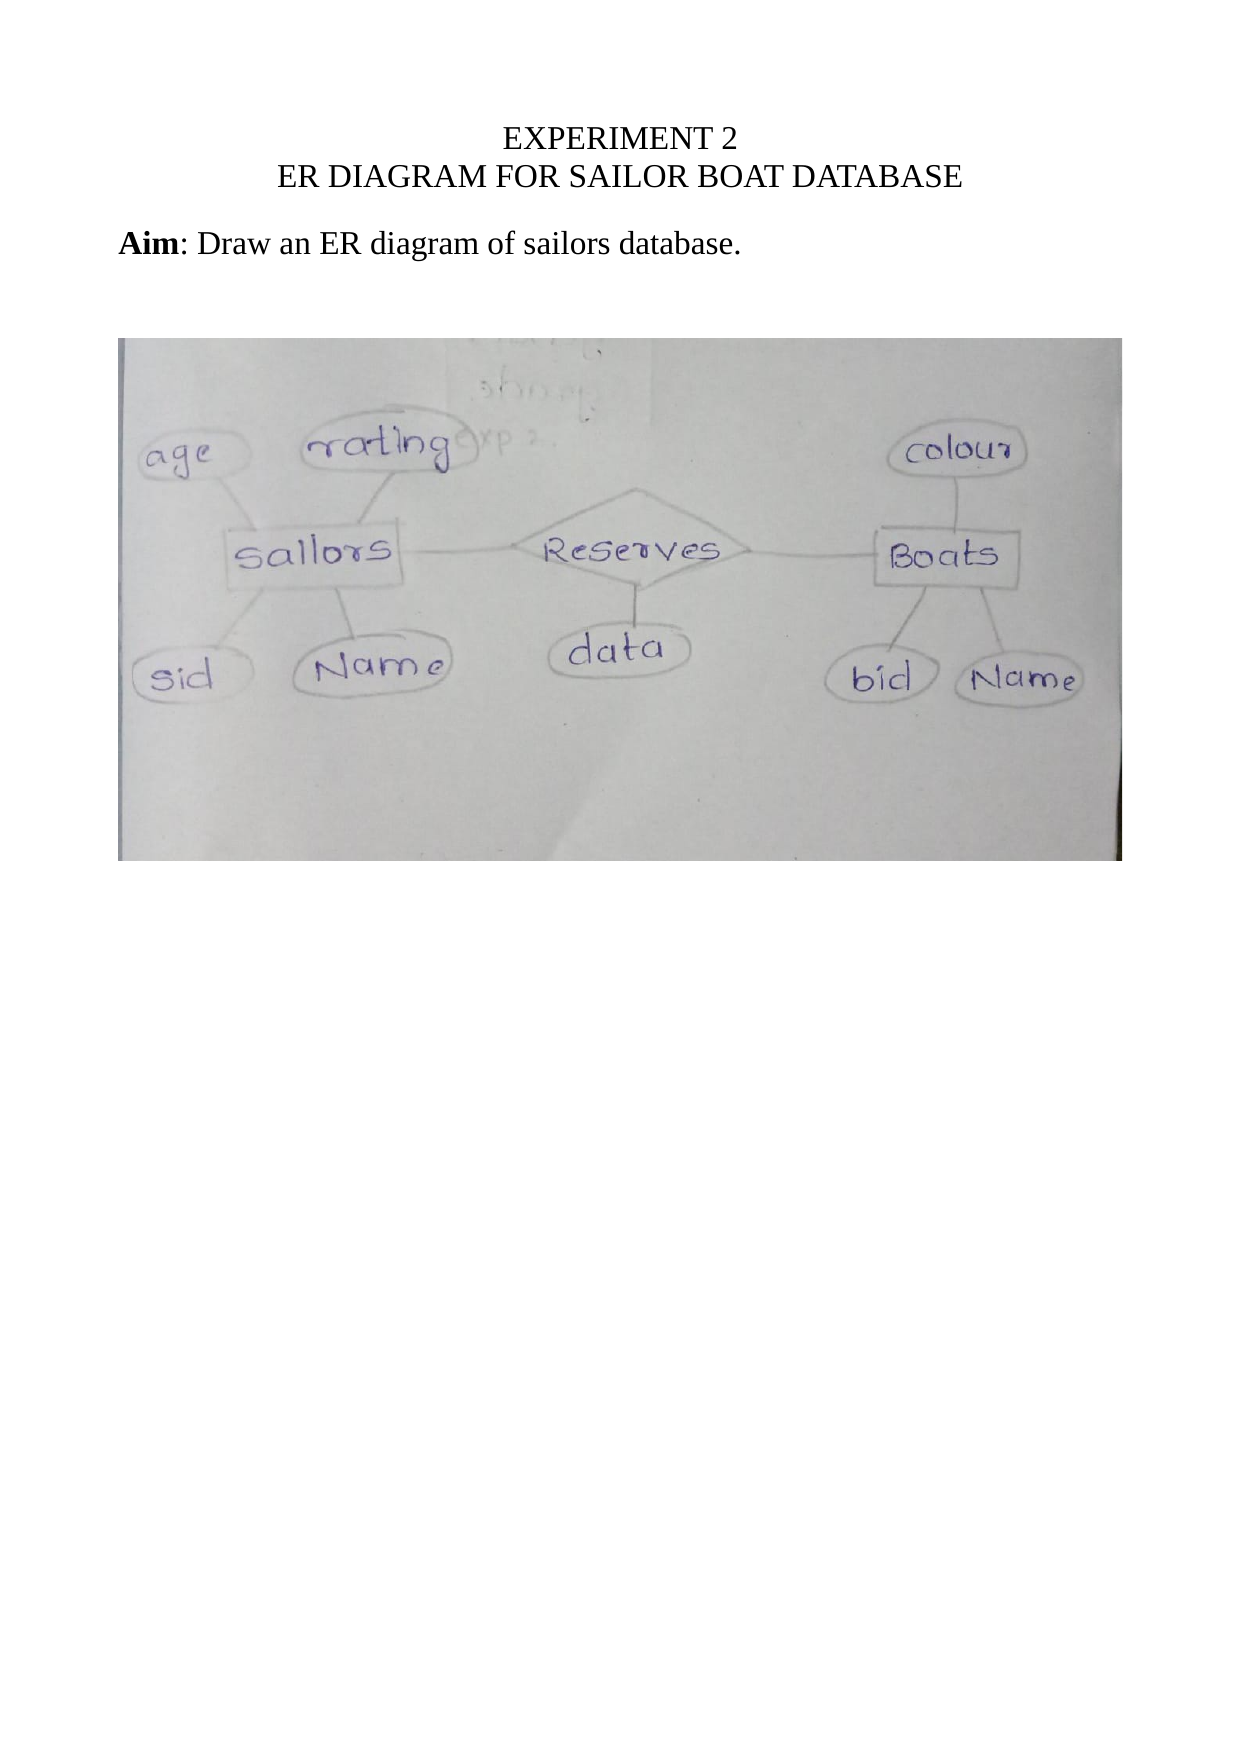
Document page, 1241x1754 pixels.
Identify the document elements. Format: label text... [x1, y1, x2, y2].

text ER DIAGRAM FOR SAILOR BOAT DATABASE [118, 156, 1122, 195]
text EXPERIMENT 2 [118, 118, 1122, 156]
text Aim: Draw an ER diagram of sailors database. [118, 223, 1122, 262]
picture [118, 338, 1123, 861]
